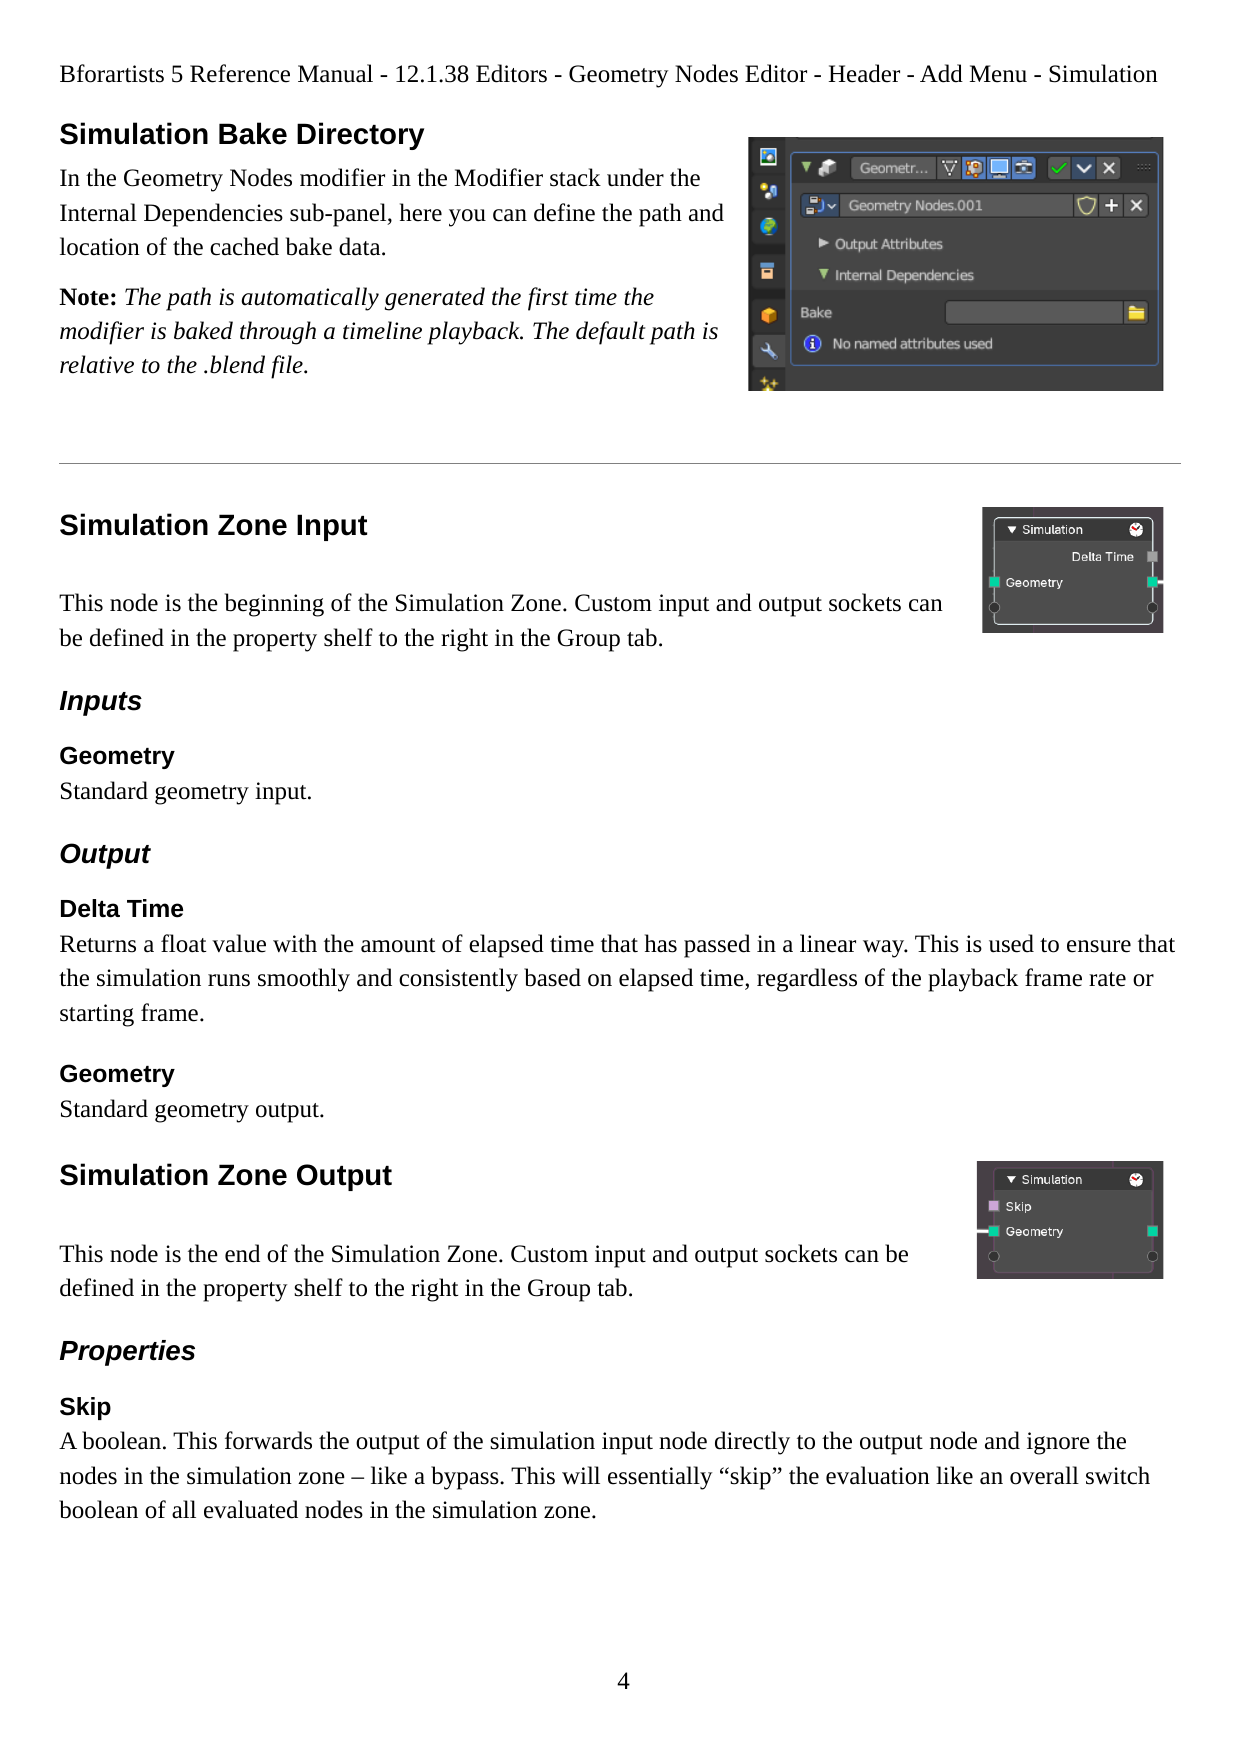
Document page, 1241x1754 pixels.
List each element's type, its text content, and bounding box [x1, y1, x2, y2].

picture [976, 1161, 1164, 1279]
picture [748, 137, 1164, 391]
subtitle Inputs [59, 684, 1181, 716]
subtitle Properties [59, 1335, 1181, 1367]
text A boolean. This forwards the output of the simulation input node directly to the output node and ignore the nodes in the simulation zone – like a bypass. This will essentially “skip” the evaluation like an overall switch boolean of all evaluated nodes in the simulation zone. [59, 1426, 1181, 1524]
subtitle Output [59, 837, 1181, 869]
subtitle [1164, 507, 1181, 541]
subtitle Geometry [59, 741, 1181, 769]
text Standard geometry input. [59, 776, 1181, 804]
text This node is the beginning of the Simulation Zone. Custom input and output sockets can be defined in the property shelf to the right in the Group tab. [59, 554, 1181, 651]
picture [982, 507, 1164, 633]
subtitle Delta Time [59, 894, 1181, 923]
subtitle Simulation Zone Input [59, 507, 982, 541]
subtitle Geometry [59, 1059, 1181, 1088]
subtitle Skip [59, 1392, 1181, 1420]
subtitle Simulation Zone Output [59, 1158, 1181, 1192]
text This node is the end of the Simulation Zone. Custom input and output sockets can be defined in the property shelf to the right in the Group tab. [59, 1204, 1181, 1302]
text Note: The path is automatically generated the first time the modifier is baked through a timeline playback. The default path is relative to the .blend file. [59, 282, 748, 379]
text Standard geometry output. [59, 1094, 1181, 1123]
subtitle Simulation Bake Directory [59, 117, 1181, 151]
text In the Geometry Nodes modifier in the Modifier stack under the Internal Dependencies sub-panel, here you can define the path and location of the cached bake data. [59, 163, 748, 261]
text Returns a float value with the amount of elapsed time that has passed in a linear way. This is used to ensure that the simulation runs smoothly and consistently based on elapsed time, regardless of the playback frame rate or starting frame. [59, 929, 1181, 1027]
